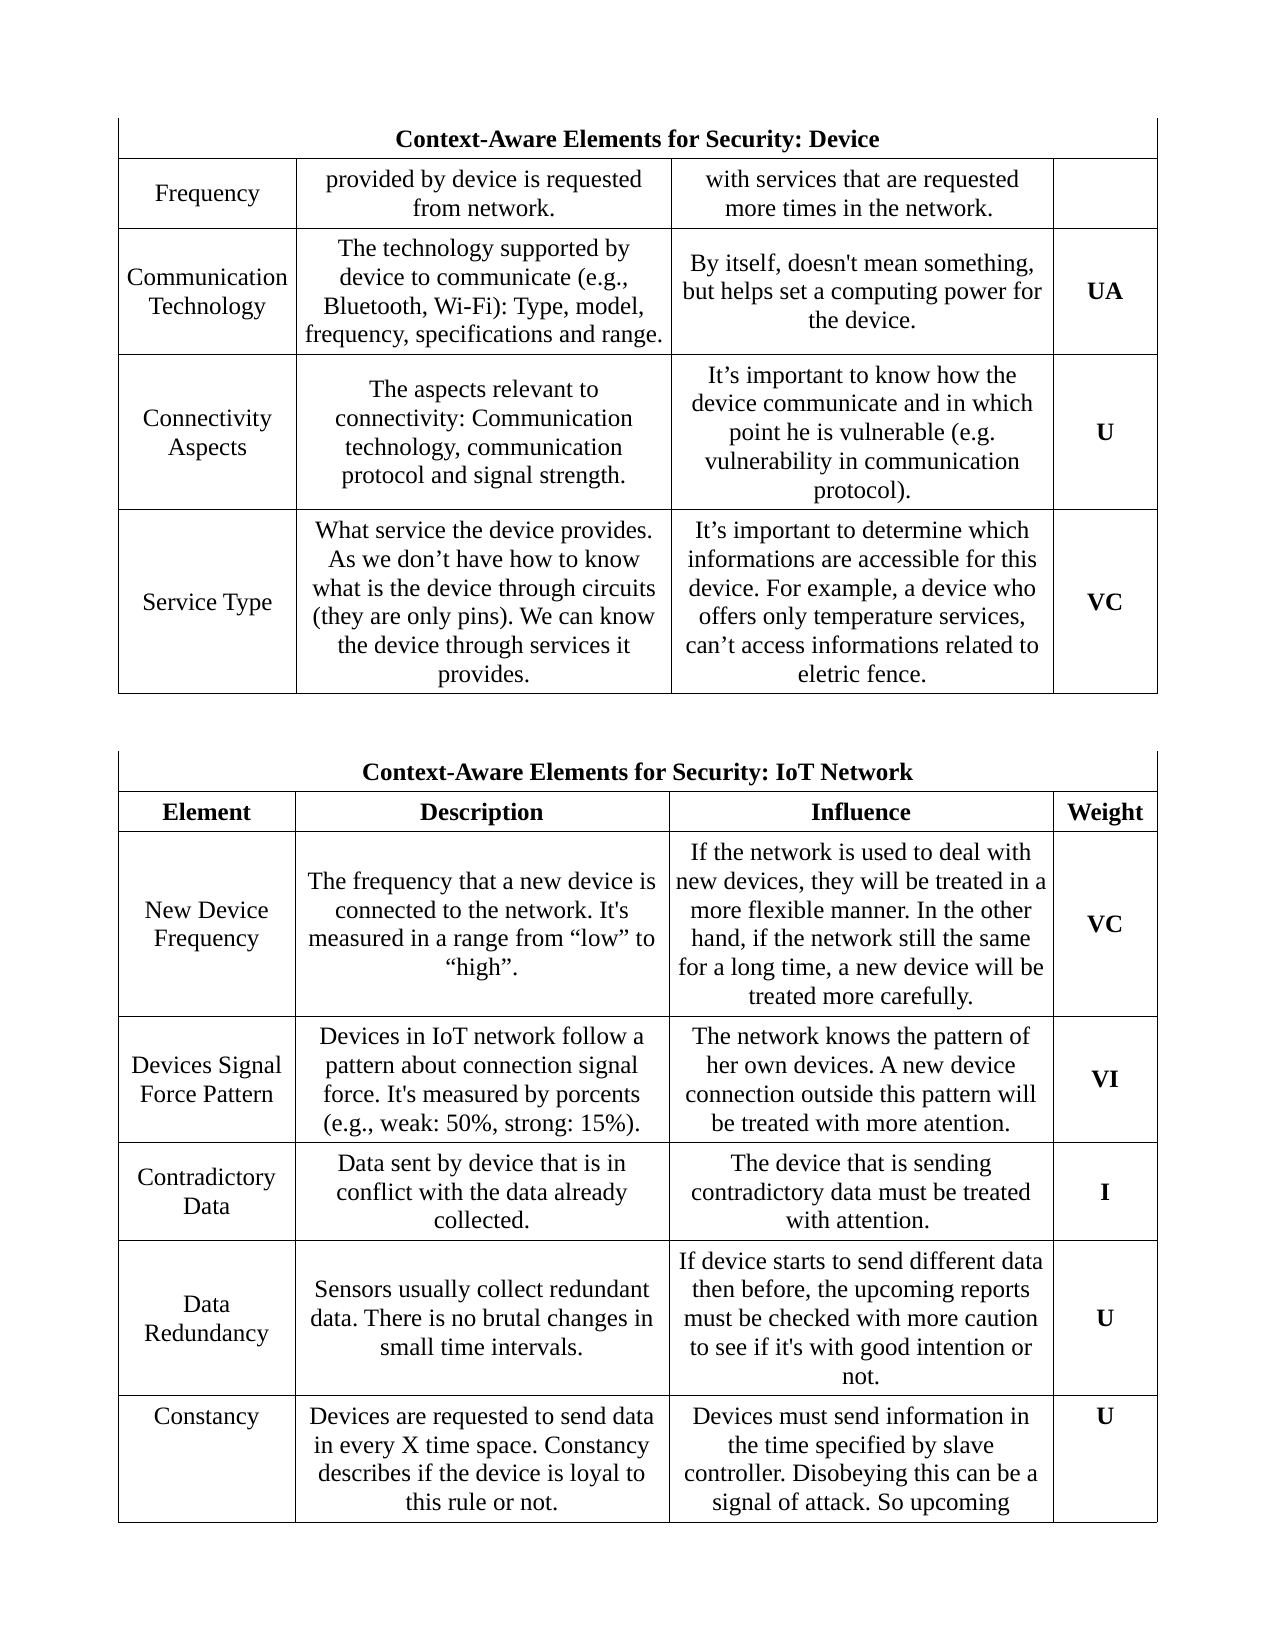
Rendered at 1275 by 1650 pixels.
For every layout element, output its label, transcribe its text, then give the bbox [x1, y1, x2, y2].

table_cell Influence [670, 792, 1053, 831]
table_cell The aspects relevant to connectivity: Communication technology, communication protocol and signal strength. [297, 355, 671, 509]
table_cell VC [1054, 510, 1157, 693]
table_cell U [1054, 1241, 1157, 1395]
table_header Context-Aware Elements for Security: IoT Network [119, 751, 1157, 791]
table_cell If device starts to send different data then before, the upcoming reports must be checked with more caution to see if it's with good intention or not. [670, 1241, 1053, 1395]
table_cell It’s important to determine which informations are accessible for this device. For example, a device who offers only temperature services, can’t access informations related to eletric fence. [672, 510, 1053, 693]
table_cell Weight [1054, 792, 1157, 831]
table_cell Constancy [119, 1396, 295, 1522]
table_cell Devices are requested to send data in every X time space. Constancy describes if the device is loyal to this rule or not. [296, 1396, 669, 1522]
table_cell [1054, 159, 1157, 227]
table_cell provided by device is requested from network. [297, 159, 671, 227]
table_cell Communication Technology [119, 229, 296, 354]
table_cell Devices must send information in the time specified by slave controller. Disobeying this can be a signal of attack. So upcoming [670, 1396, 1053, 1522]
table_cell The frequency that a new device is connected to the network. It's measured in a range from “low” to “high”. [296, 832, 669, 1016]
table_cell What service the device provides. As we don’t have how to know what is the device through circuits (they are only pins). We can know the device through services it provides. [297, 510, 671, 693]
table_cell with services that are requested more times in the network. [672, 159, 1053, 227]
table_cell Frequency [119, 159, 296, 227]
table_cell Devices in IoT network follow a pattern about connection signal force. It's measured by porcents (e.g., weak: 50%, strong: 15%). [296, 1017, 669, 1142]
table_cell I [1054, 1143, 1157, 1240]
table_cell U [1054, 1396, 1157, 1522]
table_header Context-Aware Elements for Security: Device [119, 118, 1157, 158]
table_cell U [1054, 355, 1157, 509]
table_cell Data Redundancy [119, 1241, 295, 1395]
table_cell If the network is used to deal with new devices, they will be treated in a more flexible manner. In the other hand, if the network still the same for a long time, a new device will be treated more carefully. [670, 832, 1053, 1016]
table_cell Data sent by device that is in conflict with the data already collected. [296, 1143, 669, 1240]
table_cell By itself, doesn't mean something, but helps set a computing power for the device. [672, 229, 1053, 354]
table_cell Contradictory Data [119, 1143, 295, 1240]
table_cell Sensors usually collect redundant data. There is no brutal changes in small time intervals. [296, 1241, 669, 1395]
table_cell New Device Frequency [119, 832, 295, 1016]
table_cell Description [296, 792, 669, 831]
table_cell It’s important to know how the device communicate and in which point he is vulnerable (e.g. vulnerability in communication protocol). [672, 355, 1053, 509]
table_cell Service Type [119, 510, 296, 693]
table_cell The device that is sending contradictory data must be treated with attention. [670, 1143, 1053, 1240]
table_cell VI [1054, 1017, 1157, 1142]
table_cell VC [1054, 832, 1157, 1016]
table_cell Connectivity Aspects [119, 355, 296, 509]
table_cell The technology supported by device to communicate (e.g., Bluetooth, Wi-Fi): Type, model, frequency, specifications and range. [297, 229, 671, 354]
table_cell Devices Signal Force Pattern [119, 1017, 295, 1142]
table_cell The network knows the pattern of her own devices. A new device connection outside this pattern will be treated with more atention. [670, 1017, 1053, 1142]
table_cell UA [1054, 229, 1157, 354]
table_cell Element [119, 792, 295, 831]
